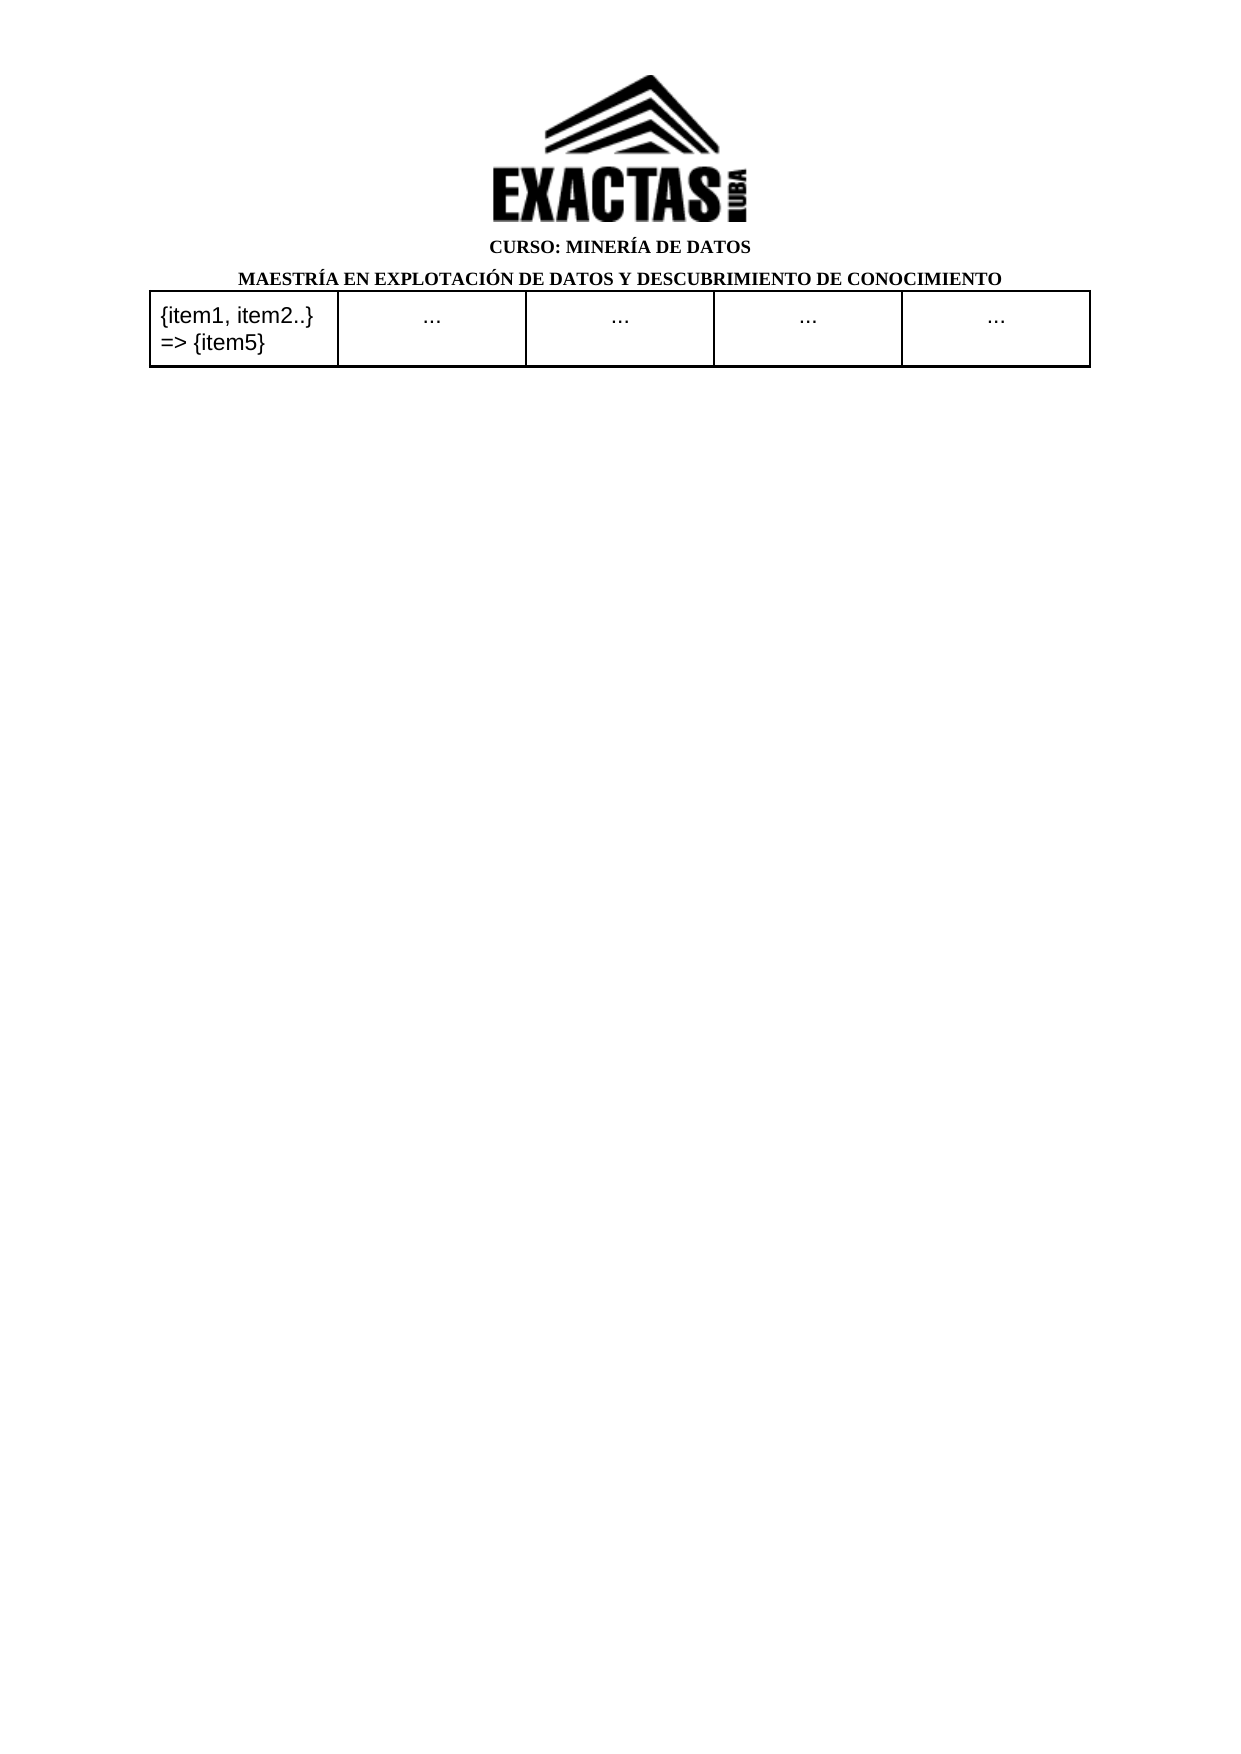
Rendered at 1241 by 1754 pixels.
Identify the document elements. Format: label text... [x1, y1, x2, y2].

table_cell ... [715, 292, 901, 365]
table_cell ... [903, 292, 1089, 365]
table_cell {item1, item2..} => {item5} [151, 292, 337, 365]
table_cell ... [527, 292, 713, 365]
table_cell ... [339, 292, 525, 365]
picture [492, 75, 748, 222]
